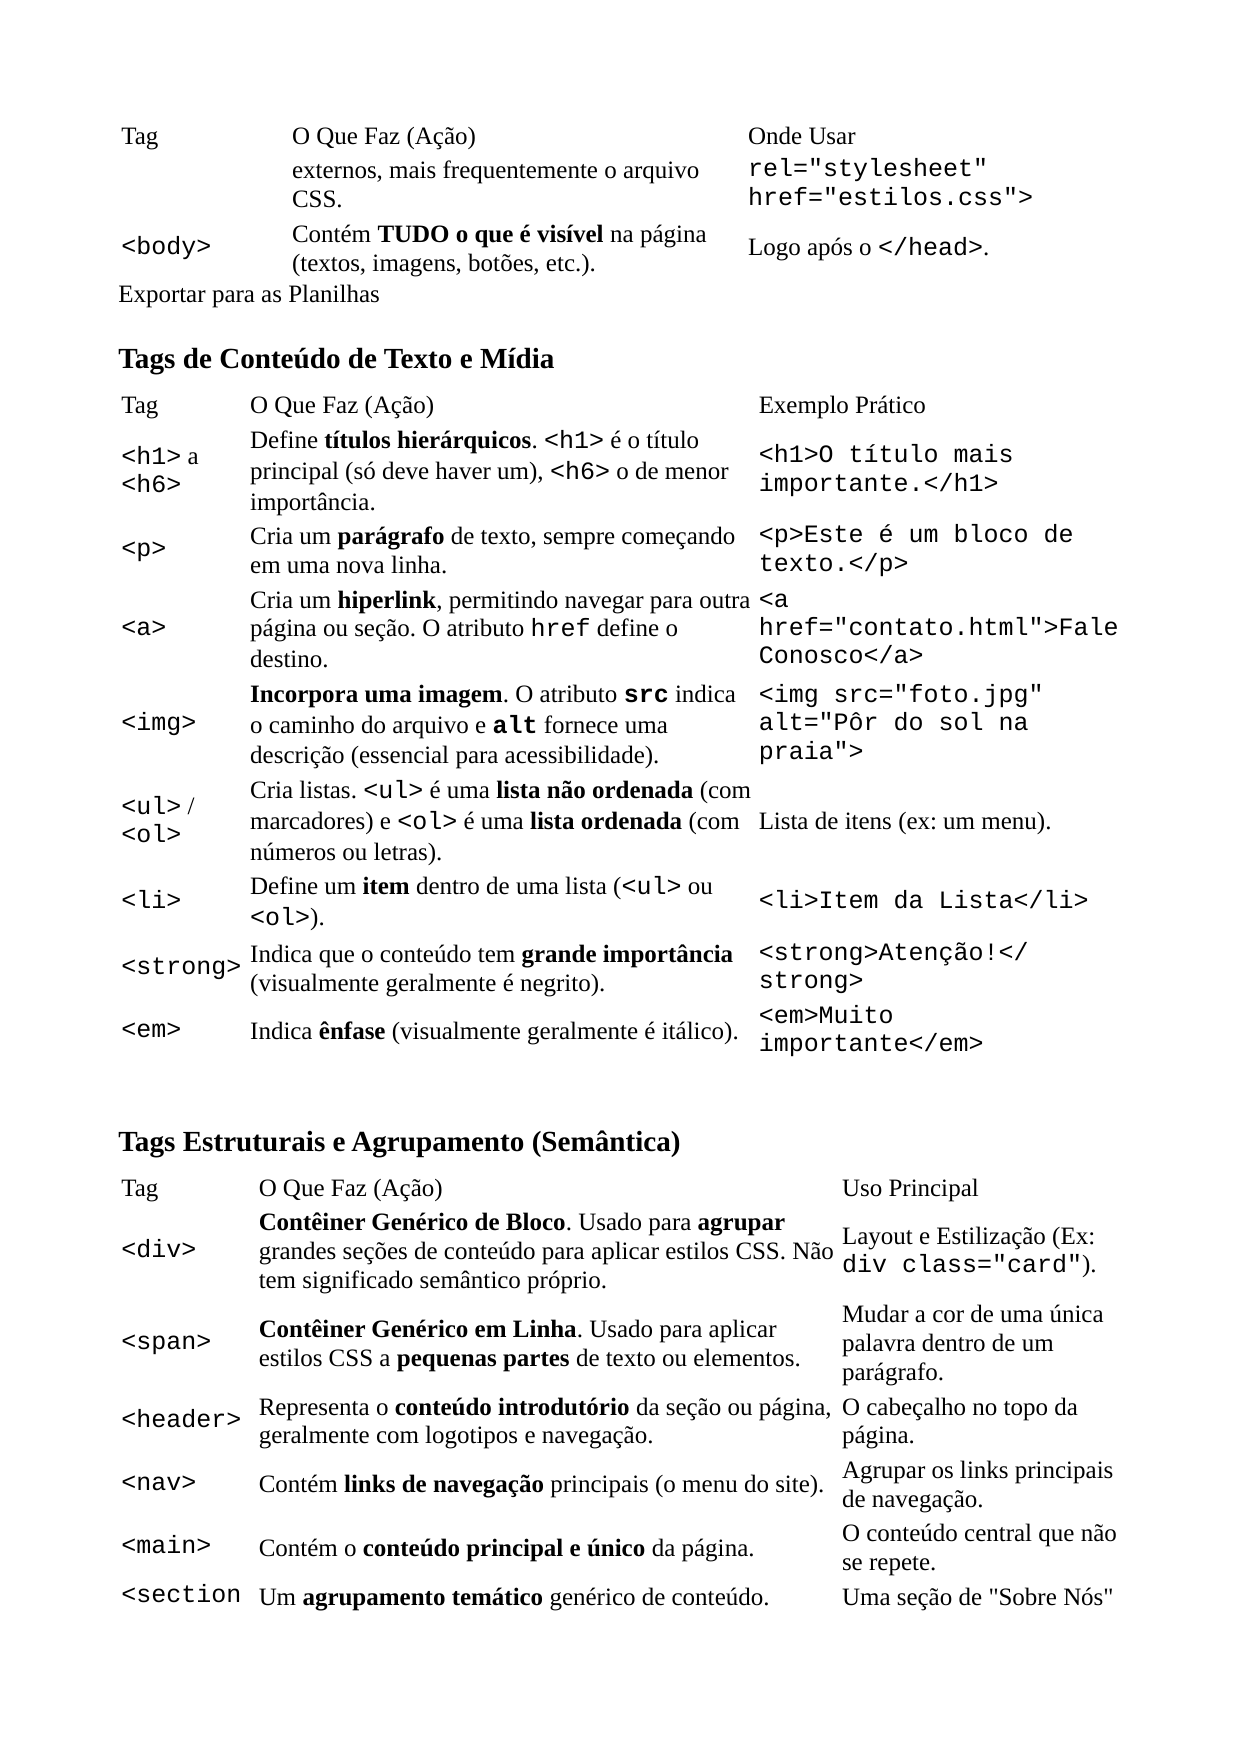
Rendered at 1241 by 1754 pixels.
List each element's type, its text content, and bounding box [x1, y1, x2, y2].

table_cell Cria um parágrafo de texto, sempre começando em uma nova linha. [247, 519, 756, 582]
table_cell <h1> a <h6> [118, 422, 247, 518]
table_header O Que Faz (Ação) [289, 118, 745, 153]
table_cell <strong> [118, 936, 247, 999]
table_cell Cria listas. <ul> é uma lista não ordenada (com marcadores) e <ol> é uma lista ordenada (com números ou letras). [247, 772, 756, 868]
table_cell <em> [118, 999, 247, 1062]
table_cell <section [118, 1579, 256, 1613]
table_cell <nav> [118, 1452, 256, 1515]
table_cell Um agrupamento temático genérico de conteúdo. [256, 1579, 839, 1613]
table_cell Contém links de navegação principais (o menu do site). [256, 1452, 839, 1515]
text Exportar para as Planilhas [118, 279, 1122, 308]
table_header O Que Faz (Ação) [247, 388, 756, 422]
table_cell Representa o conteúdo introdutório da seção ou página, geralmente com logotipos e navegação. [256, 1389, 839, 1452]
table_cell Logo após o </head>. [745, 216, 1122, 279]
table_header Uso Principal [839, 1170, 1122, 1204]
table_cell Lista de itens (ex: um menu). [756, 772, 1122, 868]
table_cell Indica que o conteúdo tem grande importância (visualmente geralmente é negrito). [247, 936, 756, 999]
table_cell Indica ênfase (visualmente geralmente é itálico). [247, 999, 756, 1062]
table_cell <a href="contato.html">Fale Conosco</a> [756, 582, 1122, 676]
table_header O Que Faz (Ação) [256, 1170, 839, 1204]
table_cell Contêiner Genérico em Linha. Usado para aplicar estilos CSS a pequenas partes de texto ou elementos. [256, 1297, 839, 1389]
table_cell <body> [118, 216, 289, 279]
table_cell O conteúdo central que não se repete. [839, 1515, 1122, 1579]
subtitle Tags Estruturais e Agrupamento (Semântica) [118, 1124, 1122, 1157]
table_cell Agrupar os links principais de navegação. [839, 1452, 1122, 1515]
table_cell Contém TUDO o que é visível na página (textos, imagens, botões, etc.). [289, 216, 745, 279]
table_cell <main> [118, 1515, 256, 1579]
table_cell Contêiner Genérico de Bloco. Usado para agrupar grandes seções de conteúdo para aplicar estilos CSS. Não tem significado semântico próprio. [256, 1205, 839, 1297]
table_cell [118, 153, 289, 216]
table_cell <strong>Atenção!</strong> [756, 936, 1122, 999]
subtitle Tags de Conteúdo de Texto e Mídia [118, 342, 1122, 375]
table_cell <p>Este é um bloco de texto.</p> [756, 519, 1122, 582]
table_header Exemplo Prático [756, 388, 1122, 422]
table_cell Define um item dentro de uma lista (<ul> ou <ol>). [247, 869, 756, 936]
table_cell Cria um hiperlink, permitindo navegar para outra página ou seção. O atributo href define o destino. [247, 582, 756, 676]
table_cell <a> [118, 582, 247, 676]
table_cell <img src="foto.jpg" alt="Pôr do sol na praia"> [756, 676, 1122, 772]
table_cell <div> [118, 1205, 256, 1297]
table_cell Uma seção de "Sobre Nós" [839, 1579, 1122, 1613]
table_header Onde Usar [745, 118, 1122, 153]
table_cell <img> [118, 676, 247, 772]
table_cell <li>Item da Lista</li> [756, 869, 1122, 936]
table_header Tag [118, 388, 247, 422]
table_cell <header> [118, 1389, 256, 1452]
table_cell Define títulos hierárquicos. <h1> é o título principal (só deve haver um), <h6> o de menor importância. [247, 422, 756, 518]
table_cell O cabeçalho no topo da página. [839, 1389, 1122, 1452]
table_cell <em>Muito importante</em> [756, 999, 1122, 1062]
table_cell <h1>O título mais importante.</h1> [756, 422, 1122, 518]
table_cell <li> [118, 869, 247, 936]
table_cell <span> [118, 1297, 256, 1389]
table_cell <ul> / <ol> [118, 772, 247, 868]
table_cell Contém o conteúdo principal e único da página. [256, 1515, 839, 1579]
table_cell Layout e Estilização (Ex: div class="card"). [839, 1205, 1122, 1297]
table_cell externos, mais frequentemente o arquivo CSS. [289, 153, 745, 216]
table_header Tag [118, 1170, 256, 1204]
table_header Tag [118, 118, 289, 153]
table_cell Incorpora uma imagem. O atributo src indica o caminho do arquivo e alt fornece uma descrição (essencial para acessibilidade). [247, 676, 756, 772]
table_cell rel="stylesheet" href="estilos.css"> [745, 153, 1122, 216]
table_cell <p> [118, 519, 247, 582]
table_cell Mudar a cor de uma única palavra dentro de um parágrafo. [839, 1297, 1122, 1389]
